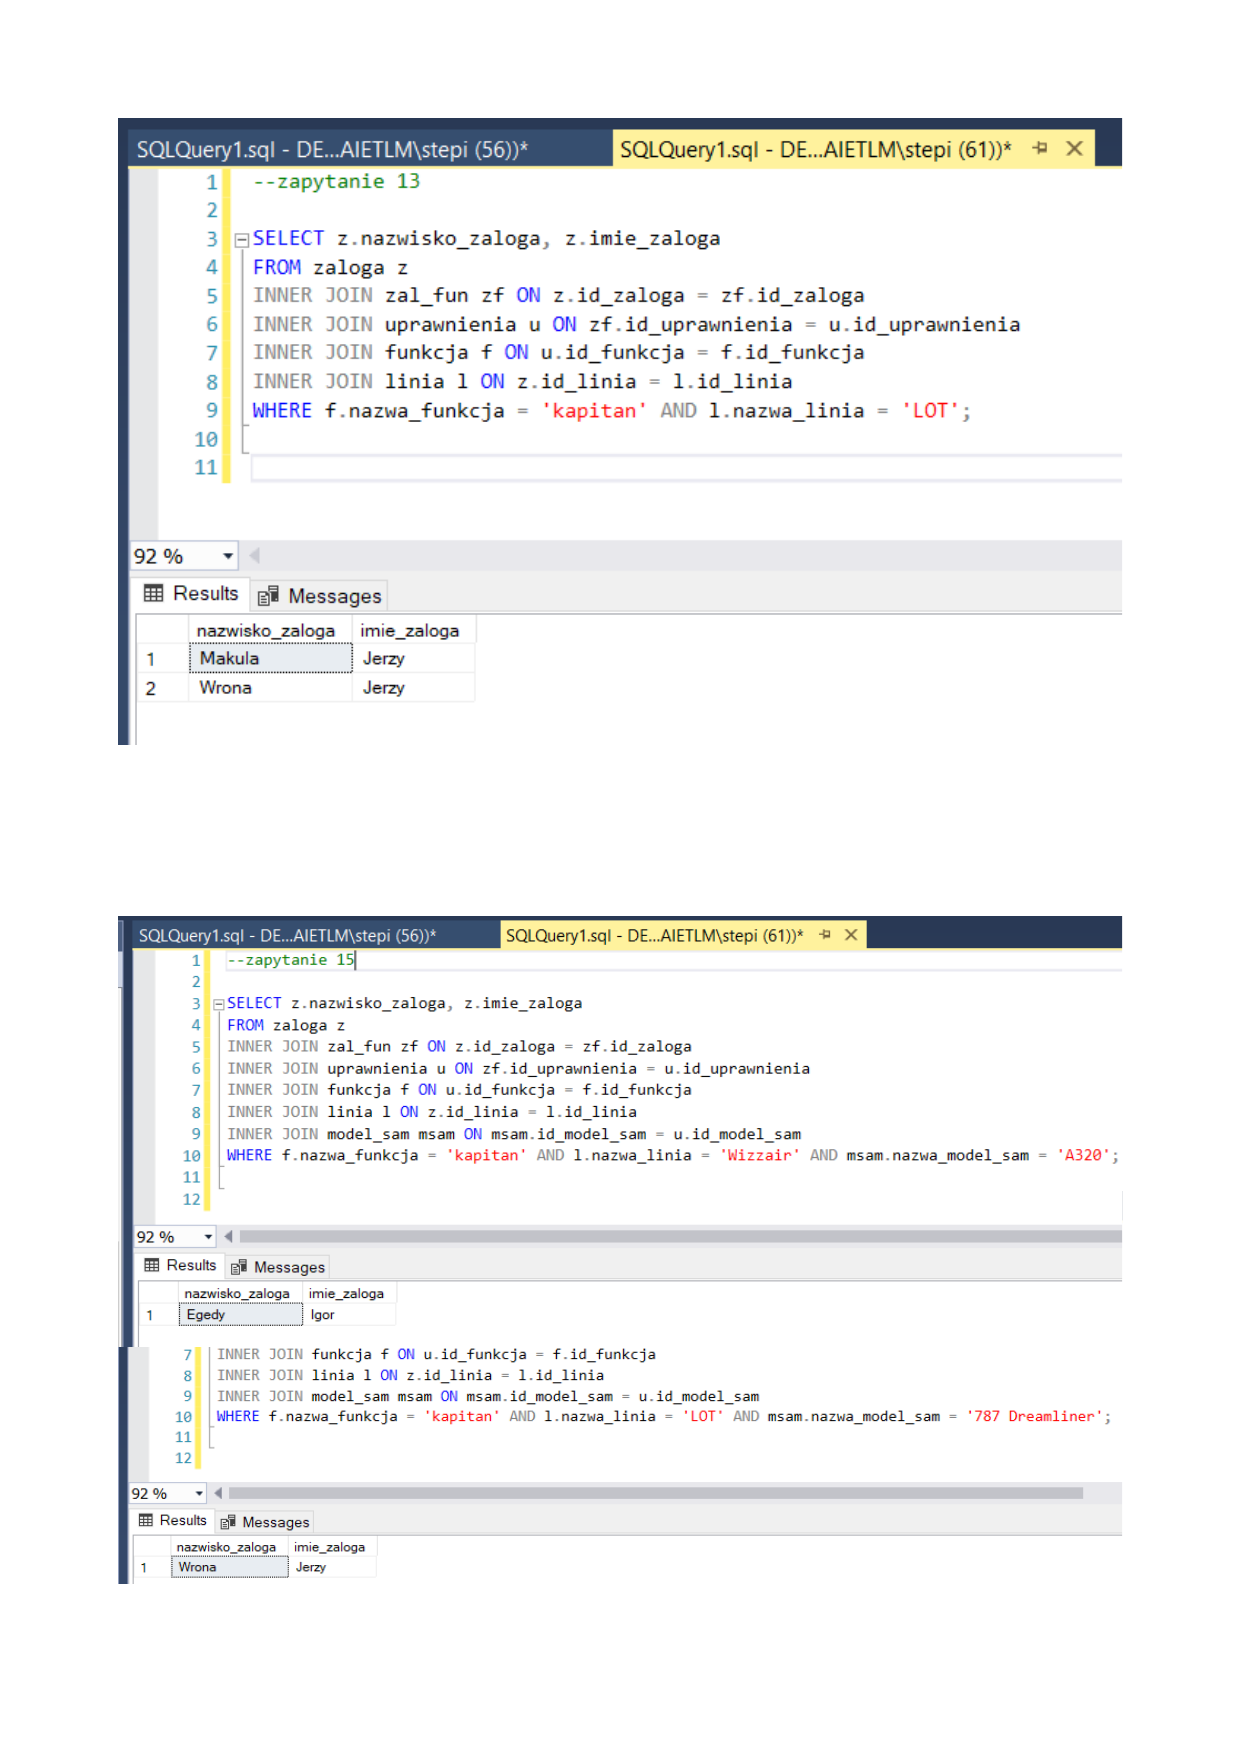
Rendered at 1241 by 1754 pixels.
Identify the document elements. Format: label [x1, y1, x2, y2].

picture [118, 118, 1123, 745]
picture [118, 916, 1123, 1584]
